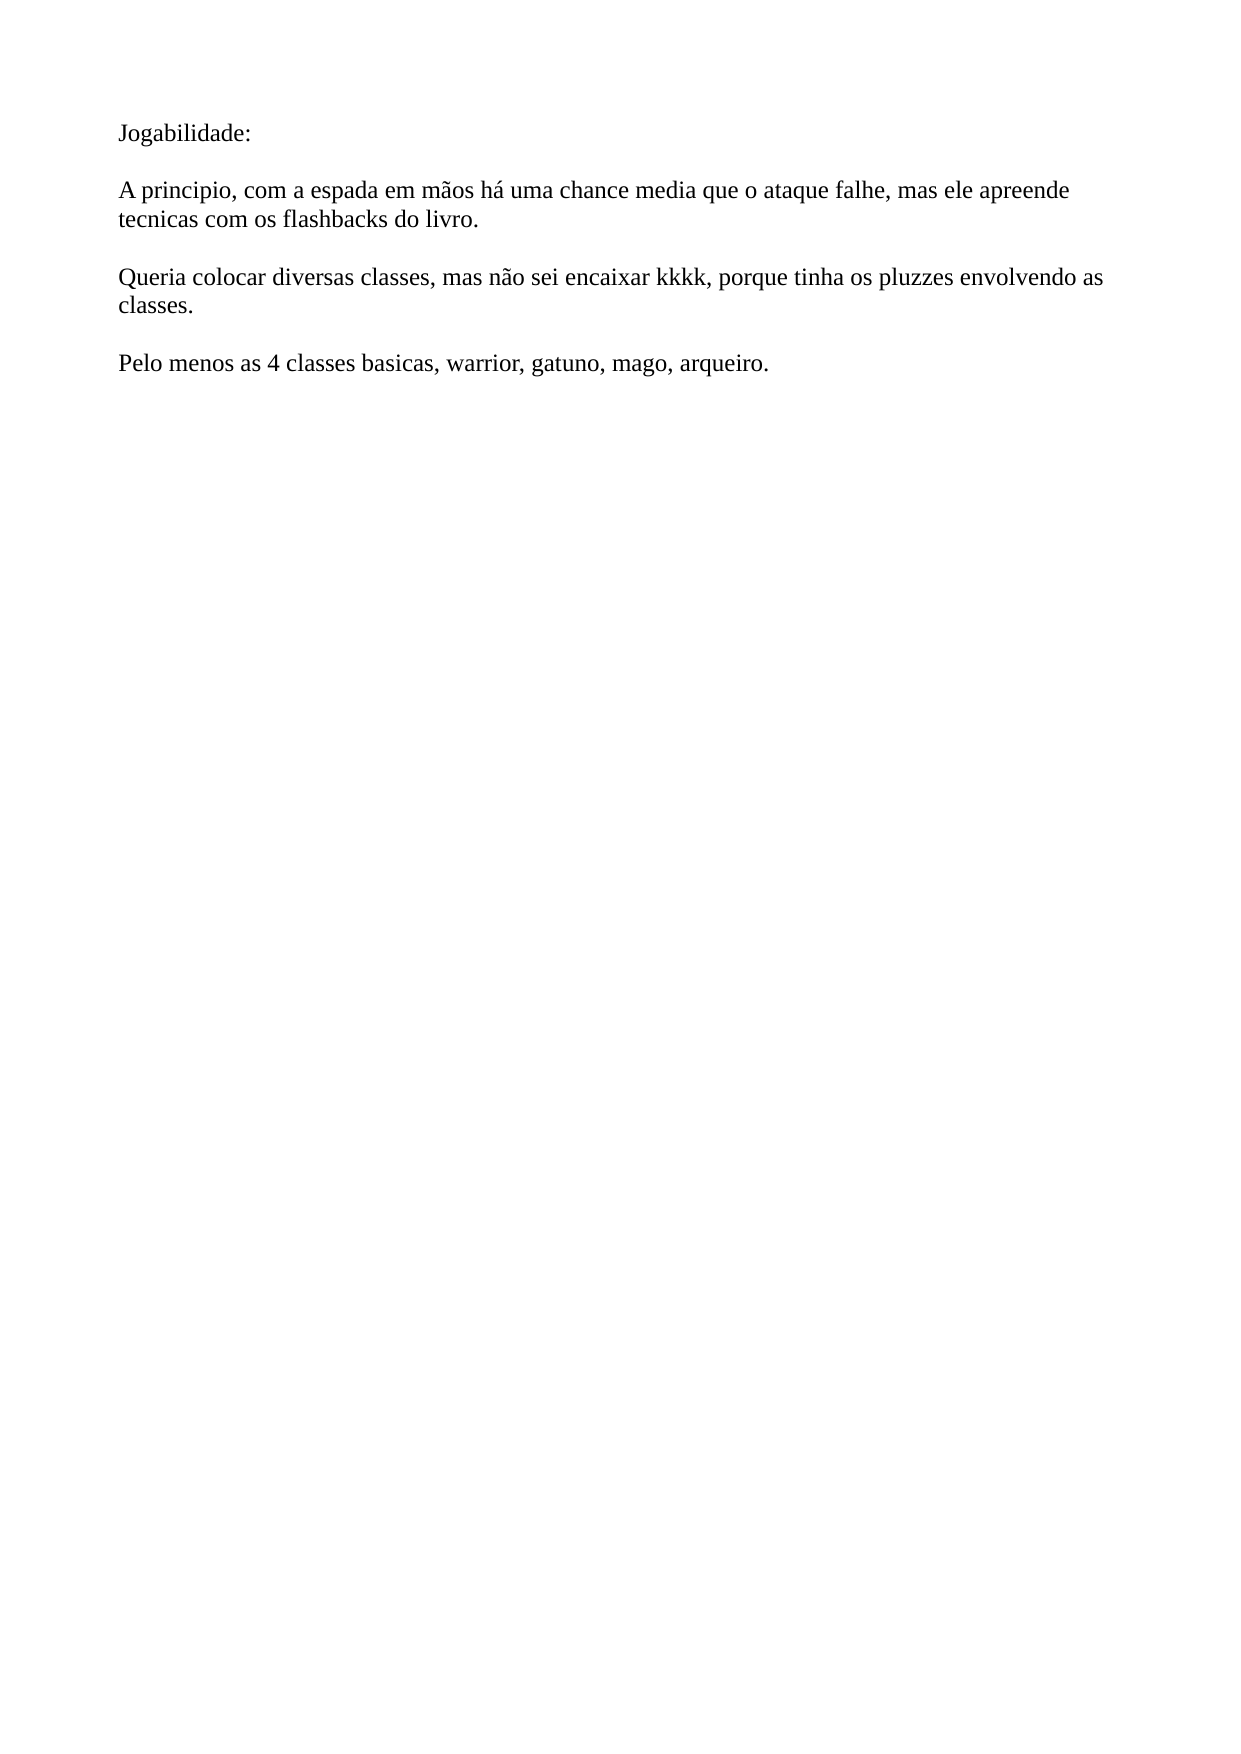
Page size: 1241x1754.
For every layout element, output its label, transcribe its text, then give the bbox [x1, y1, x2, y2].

text Queria colocar diversas classes, mas não sei encaixar kkkk, porque tinha os pluzzes envolvendo as classes. [118, 262, 1122, 319]
text A principio, com a espada em mãos há uma chance media que o ataque falhe, mas ele apreende tecnicas com os flashbacks do livro. [118, 176, 1122, 233]
text Jogabilidade: [118, 118, 1122, 147]
text Pelo menos as 4 classes basicas, warrior, gatuno, mago, arqueiro. [118, 348, 1122, 377]
